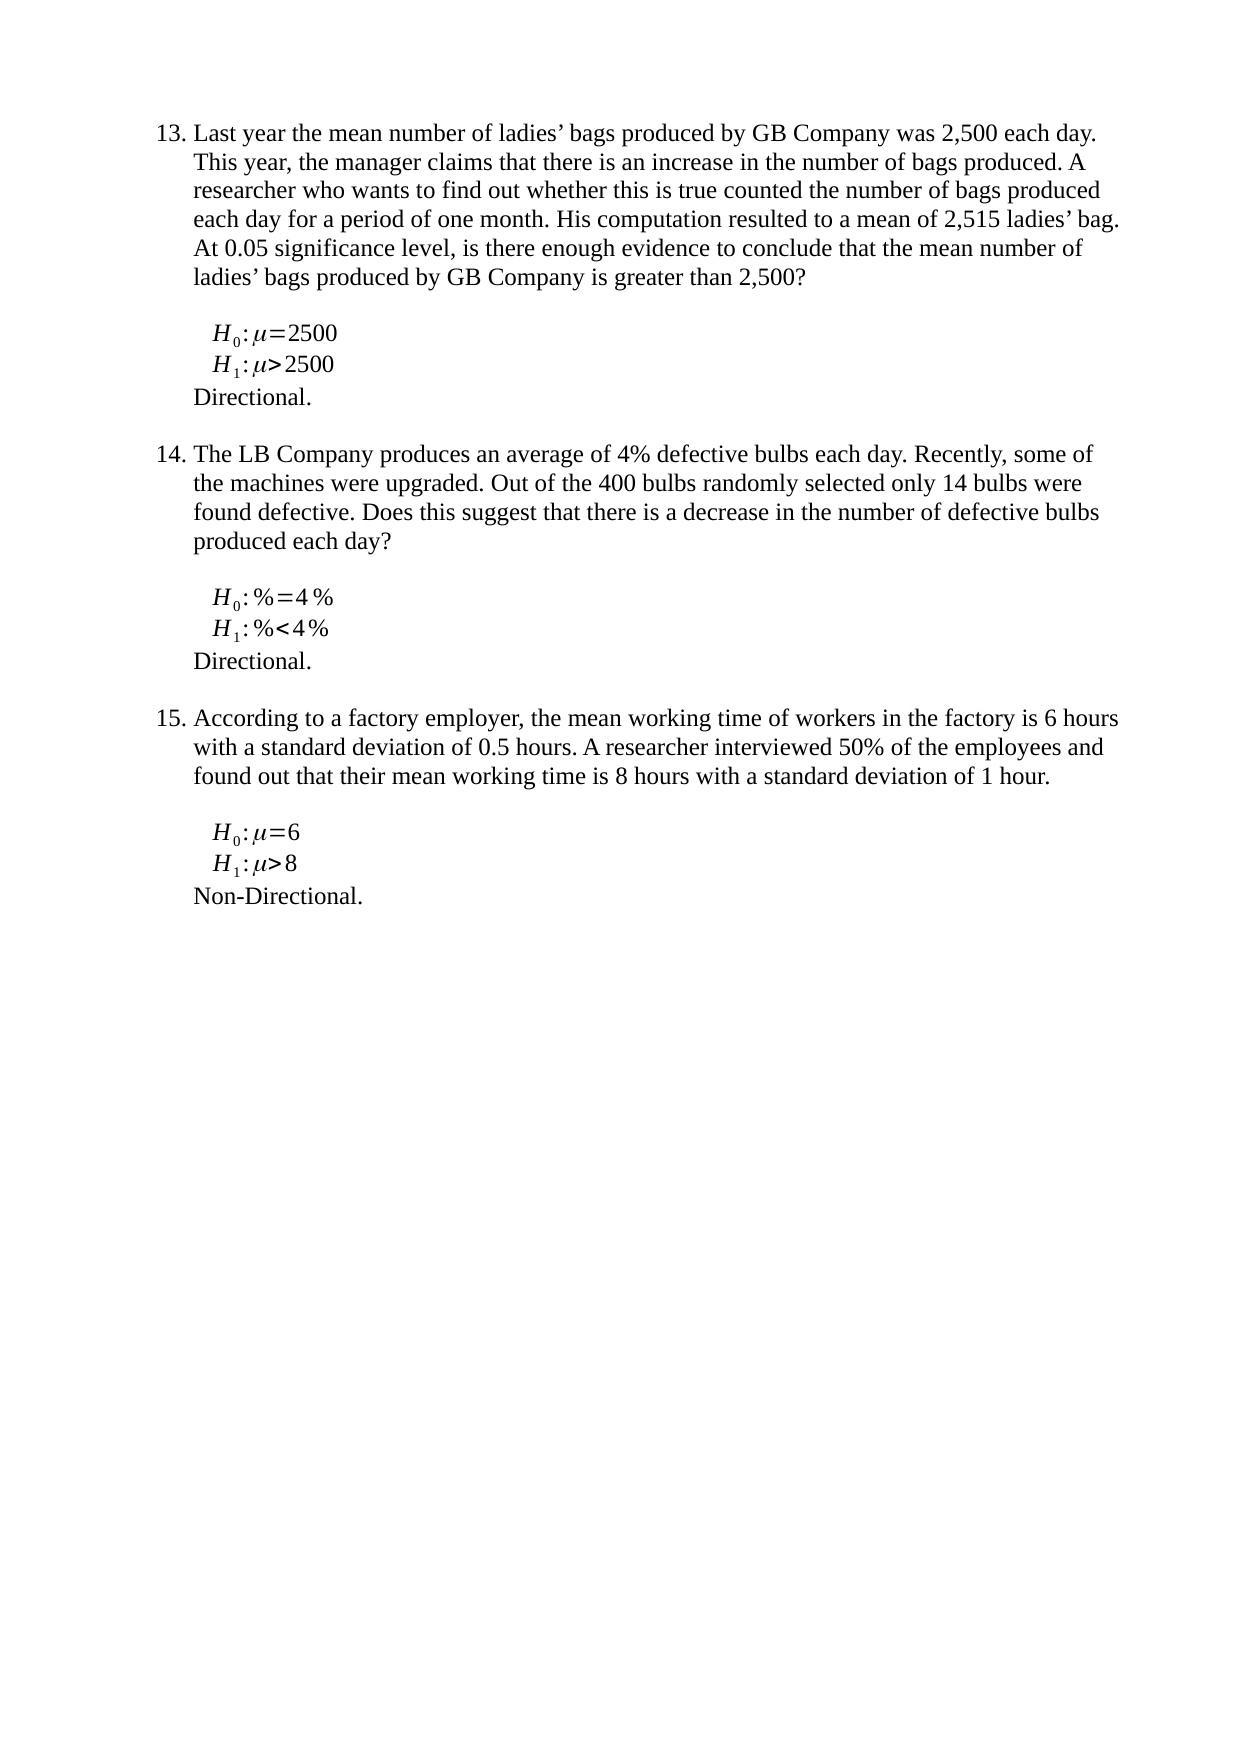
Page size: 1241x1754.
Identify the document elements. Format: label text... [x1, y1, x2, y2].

list According to a factory employer, the mean working time of workers in the factory is 6 hours with a standard deviation of 0.5 hours. A researcher interviewed 50% of the employees and found out that their mean working time is 8 hours with a standard deviation of 1 hour. Non-Directional. [156, 703, 1122, 939]
list The LB Company produces an average of 4% defective bulbs each day. Recently, some of the machines were upgraded. Out of the 400 bulbs randomly selected only 14 bulbs were found defective. Does this suggest that there is a decrease in the number of defective bulbs produced each day? Directional. [156, 439, 1122, 703]
list Last year the mean number of ladies’ bags produced by GB Company was 2,500 each day. This year, the manager claims that there is an increase in the number of bags produced. A researcher who wants to find out whether this is true counted the number of bags produced each day for a period of one month. His computation resulted to a mean of 2,515 ladies’ bag. At 0.05 significance level, is there enough evidence to conclude that the mean number of ladies’ bags produced by GB Company is greater than 2,500? [156, 118, 1122, 382]
list Directional. [156, 382, 1122, 439]
